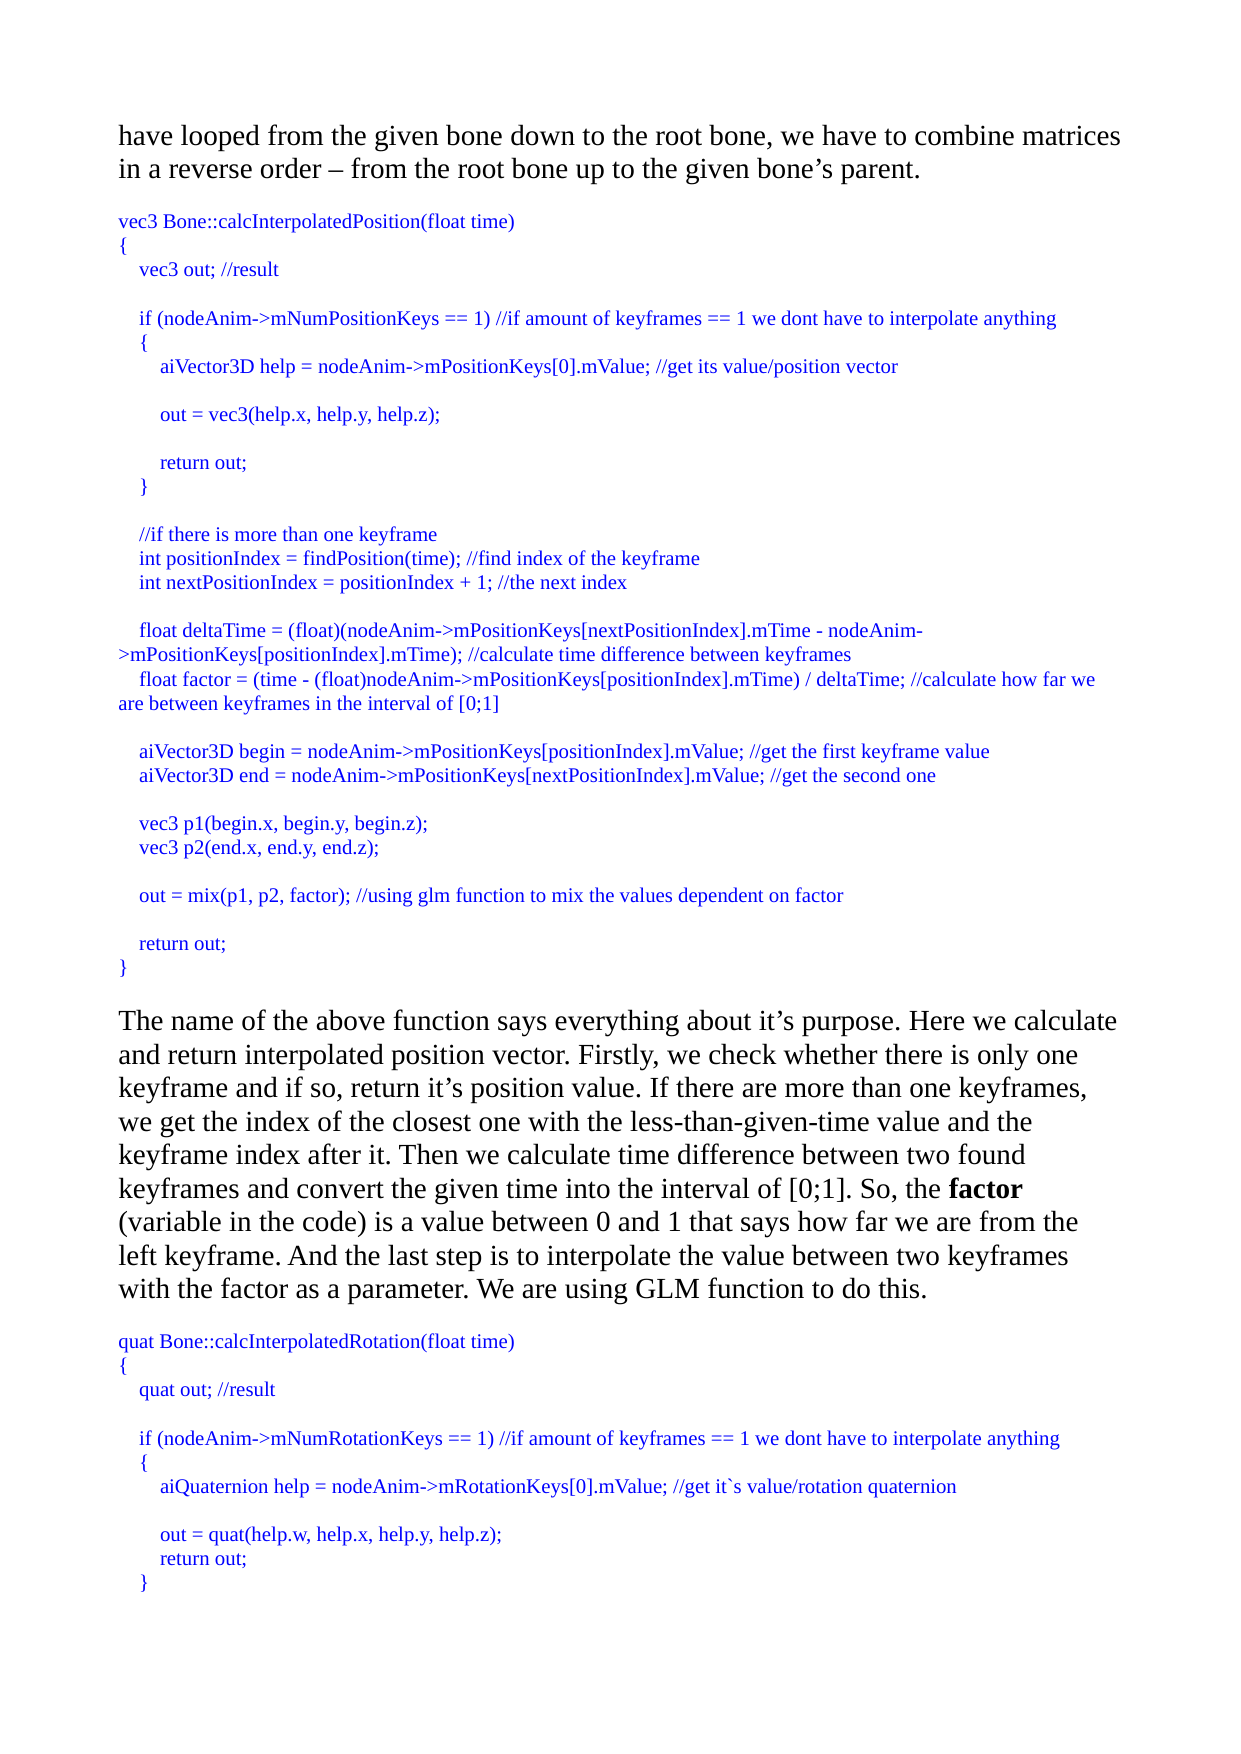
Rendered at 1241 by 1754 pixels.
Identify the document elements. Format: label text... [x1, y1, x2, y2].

text if (nodeAnim->mNumRotationKeys == 1) //if amount of keyframes == 1 we dont have to interpolate anything [118, 1426, 1122, 1449]
text vec3 Bone::calcInterpolatedPosition(float time) [118, 209, 1122, 233]
text quat out; //result [118, 1377, 1122, 1401]
text aiVector3D end = nodeAnim->mPositionKeys[nextPositionIndex].mValue; //get the second one [118, 763, 1122, 787]
text { [118, 1353, 1122, 1377]
text out = quat(help.w, help.x, help.y, help.z); [118, 1522, 1122, 1546]
text int positionIndex = findPosition(time); //find index of the keyframe [118, 546, 1122, 570]
text The name of the above function says everything about it’s purpose. Here we calculate and return interpolated position vector. Firstly, we check whether there is only one keyframe and if so, return it’s position value. If there are more than one keyframes, we get the index of the closest one with the less-than-given-time value and the keyframe index after it. Then we calculate time difference between two found keyframes and convert the given time into the interval of [0;1]. So, the factor (variable in the code) is a value between 0 and 1 that says how far we are from the left keyframe. And the last step is to interpolate the value between two keyframes with the factor as a parameter. We are using GLM function to do this. [118, 1003, 1122, 1305]
text aiVector3D begin = nodeAnim->mPositionKeys[positionIndex].mValue; //get the first keyframe value [118, 739, 1122, 763]
text return out; [118, 450, 1122, 474]
text out = mix(p1, p2, factor); //using glm function to mix the values dependent on factor [118, 883, 1122, 907]
text { [118, 329, 1122, 354]
text if (nodeAnim->mNumPositionKeys == 1) //if amount of keyframes == 1 we dont have to interpolate anything [118, 306, 1122, 329]
text } [118, 474, 1122, 498]
text vec3 p1(begin.x, begin.y, begin.z); [118, 811, 1122, 835]
text aiVector3D help = nodeAnim->mPositionKeys[0].mValue; //get its value/position vector [118, 354, 1122, 378]
text { [118, 233, 1122, 257]
text float deltaTime = (float)(nodeAnim->mPositionKeys[nextPositionIndex].mTime - nodeAnim->mPositionKeys[positionIndex].mTime); //calculate time difference between keyframes [118, 618, 1122, 666]
text } [118, 955, 1122, 979]
text vec3 p2(end.x, end.y, end.z); [118, 835, 1122, 859]
text //if there is more than one keyframe [118, 522, 1122, 546]
text { [118, 1449, 1122, 1474]
text have looped from the given bone down to the root bone, we have to combine matrices in a reverse order – from the root bone up to the given bone’s parent. [118, 118, 1122, 185]
text out = vec3(help.x, help.y, help.z); [118, 402, 1122, 426]
text } [118, 1570, 1122, 1594]
text int nextPositionIndex = positionIndex + 1; //the next index [118, 570, 1122, 594]
text quat Bone::calcInterpolatedRotation(float time) [118, 1329, 1122, 1353]
text float factor = (time - (float)nodeAnim->mPositionKeys[positionIndex].mTime) / deltaTime; //calculate how far we are between keyframes in the interval of [0;1] [118, 666, 1122, 714]
text return out; [118, 931, 1122, 955]
text vec3 out; //result [118, 257, 1122, 281]
text aiQuaternion help = nodeAnim->mRotationKeys[0].mValue; //get it`s value/rotation quaternion [118, 1474, 1122, 1498]
text return out; [118, 1546, 1122, 1570]
